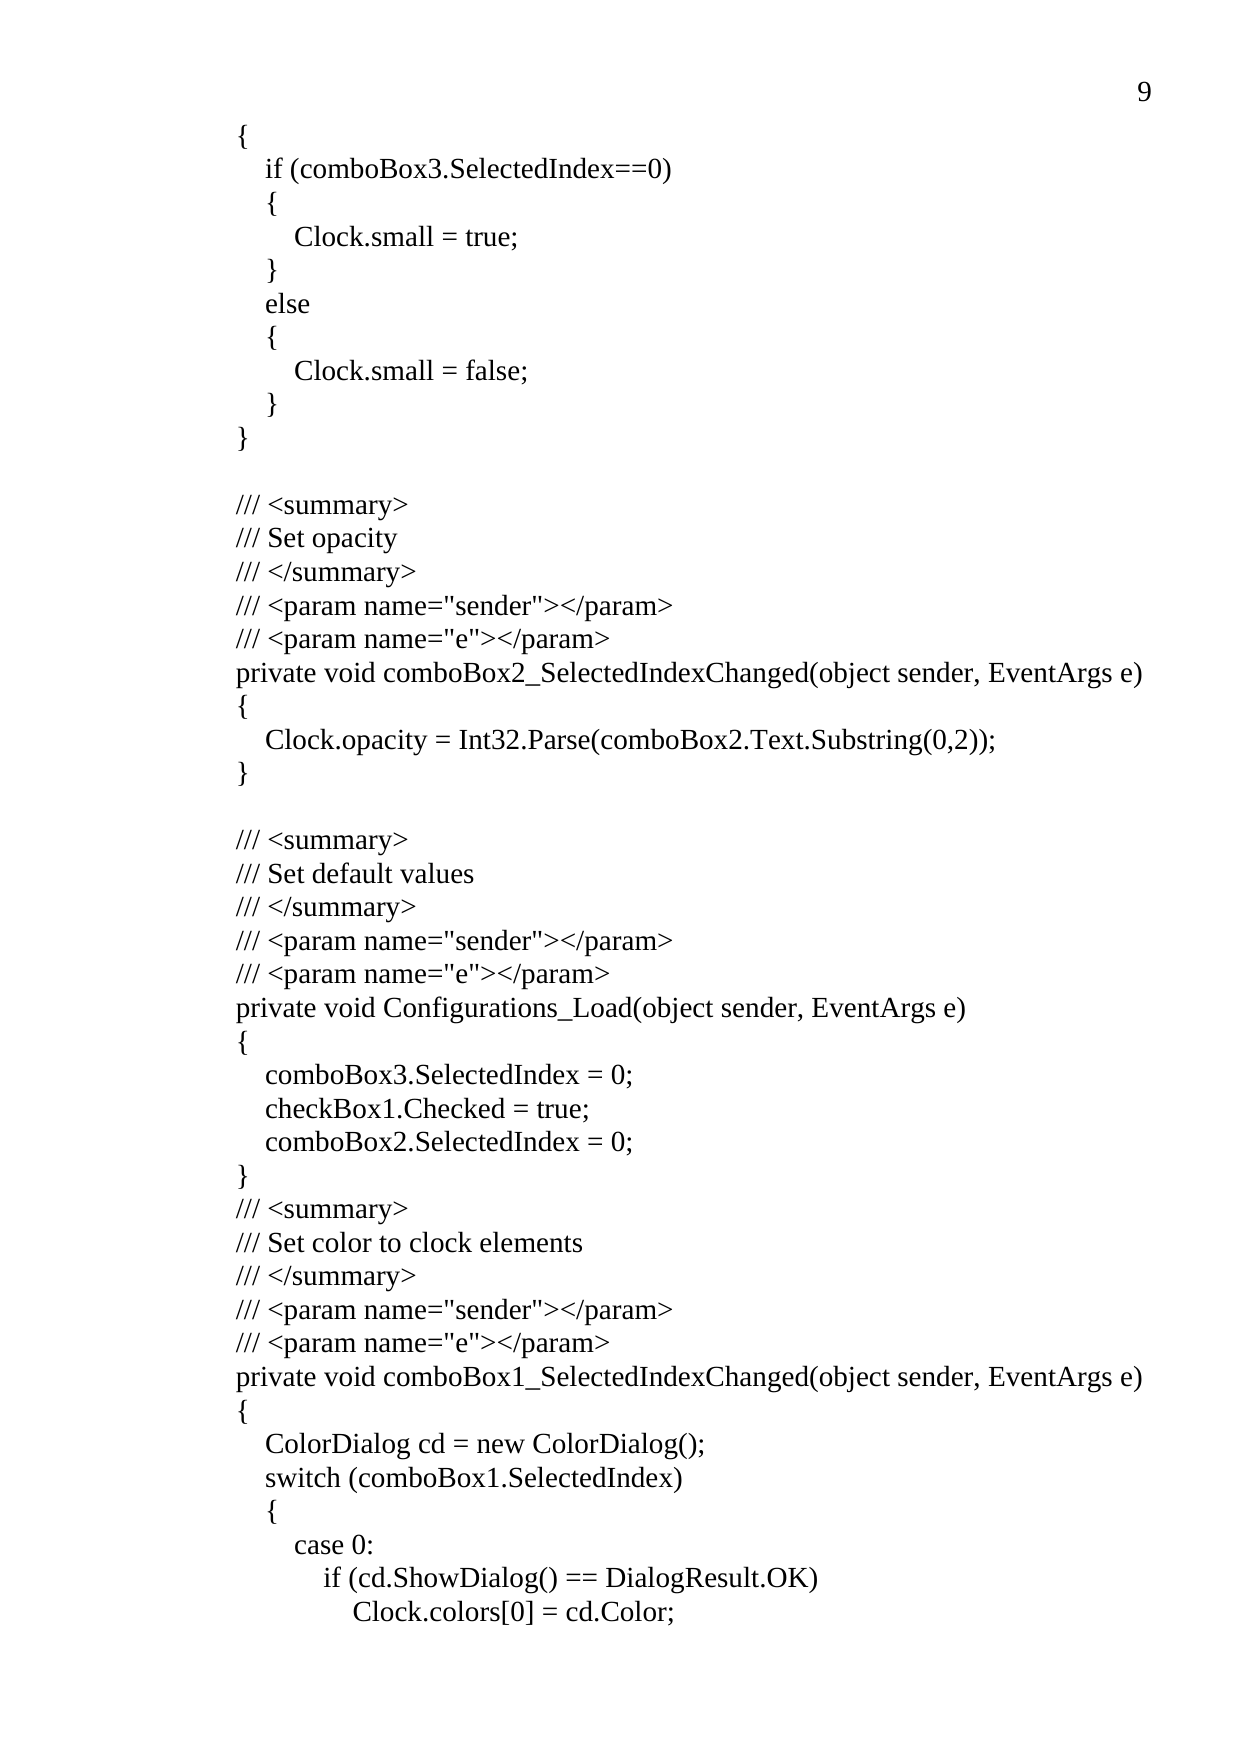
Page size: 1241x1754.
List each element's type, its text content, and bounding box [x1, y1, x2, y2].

text Clock.colors[0] = cd.Color; [177, 1594, 1152, 1627]
text } [177, 755, 1152, 789]
text } [177, 386, 1152, 420]
text { [177, 688, 1152, 722]
text /// Set opacity [177, 521, 1152, 554]
text else [177, 286, 1152, 319]
text /// <param name="e"></param> [177, 957, 1152, 990]
text /// Set color to clock elements [177, 1225, 1152, 1258]
text /// <summary> [177, 487, 1152, 521]
text /// <param name="sender"></param> [177, 923, 1152, 957]
text Clock.small = true; [177, 219, 1152, 252]
text /// <param name="sender"></param> [177, 588, 1152, 621]
text { [177, 319, 1152, 353]
text /// <param name="e"></param> [177, 1326, 1152, 1359]
text Clock.small = false; [177, 353, 1152, 386]
text /// <param name="e"></param> [177, 621, 1152, 655]
text if (comboBox3.SelectedIndex==0) [177, 152, 1152, 185]
text /// </summary> [177, 1258, 1152, 1292]
text /// <param name="sender"></param> [177, 1292, 1152, 1326]
text /// </summary> [177, 554, 1152, 588]
text if (cd.ShowDialog() == DialogResult.OK) [177, 1560, 1152, 1594]
text } [177, 252, 1152, 286]
text case 0: [177, 1527, 1152, 1560]
text comboBox3.SelectedIndex = 0; [177, 1057, 1152, 1091]
text comboBox2.SelectedIndex = 0; [177, 1124, 1152, 1158]
text private void comboBox1_SelectedIndexChanged(object sender, EventArgs e) [177, 1359, 1152, 1393]
text } [177, 420, 1152, 453]
text ColorDialog cd = new ColorDialog(); [177, 1426, 1152, 1460]
text { [177, 185, 1152, 219]
text checkBox1.Checked = true; [177, 1091, 1152, 1124]
text private void Configurations_Load(object sender, EventArgs e) [177, 990, 1152, 1024]
text /// <summary> [177, 1191, 1152, 1225]
text { [177, 1024, 1152, 1057]
text private void comboBox2_SelectedIndexChanged(object sender, EventArgs e) [177, 655, 1152, 688]
text } [177, 1158, 1152, 1191]
text { [177, 118, 1152, 152]
text /// Set default values [177, 856, 1152, 889]
text { [177, 1393, 1152, 1426]
text Clock.opacity = Int32.Parse(comboBox2.Text.Substring(0,2)); [177, 722, 1152, 755]
text /// </summary> [177, 889, 1152, 923]
text switch (comboBox1.SelectedIndex) [177, 1460, 1152, 1493]
text { [177, 1493, 1152, 1527]
text /// <summary> [177, 822, 1152, 856]
